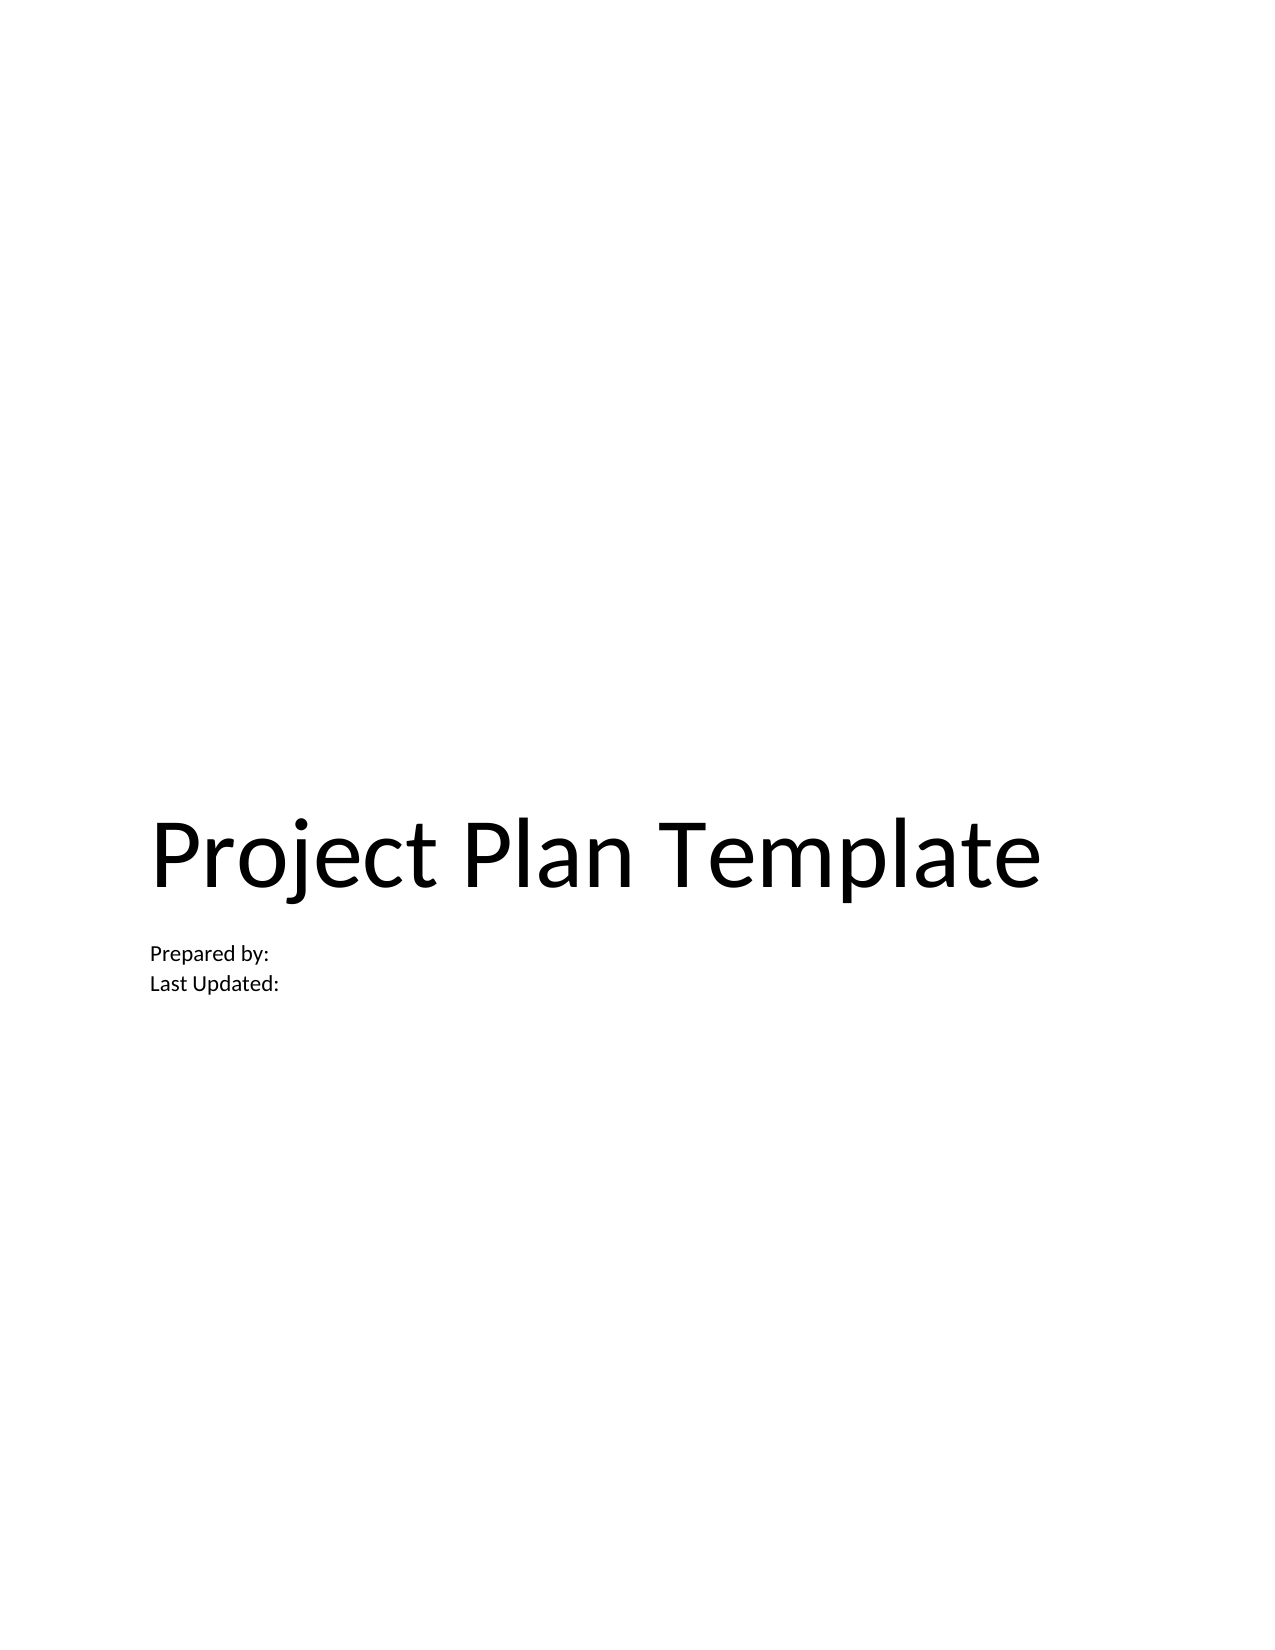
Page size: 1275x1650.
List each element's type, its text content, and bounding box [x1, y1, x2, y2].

text Project Plan Template [150, 791, 1125, 913]
text Prepared by: Last Updated: [150, 939, 1125, 997]
